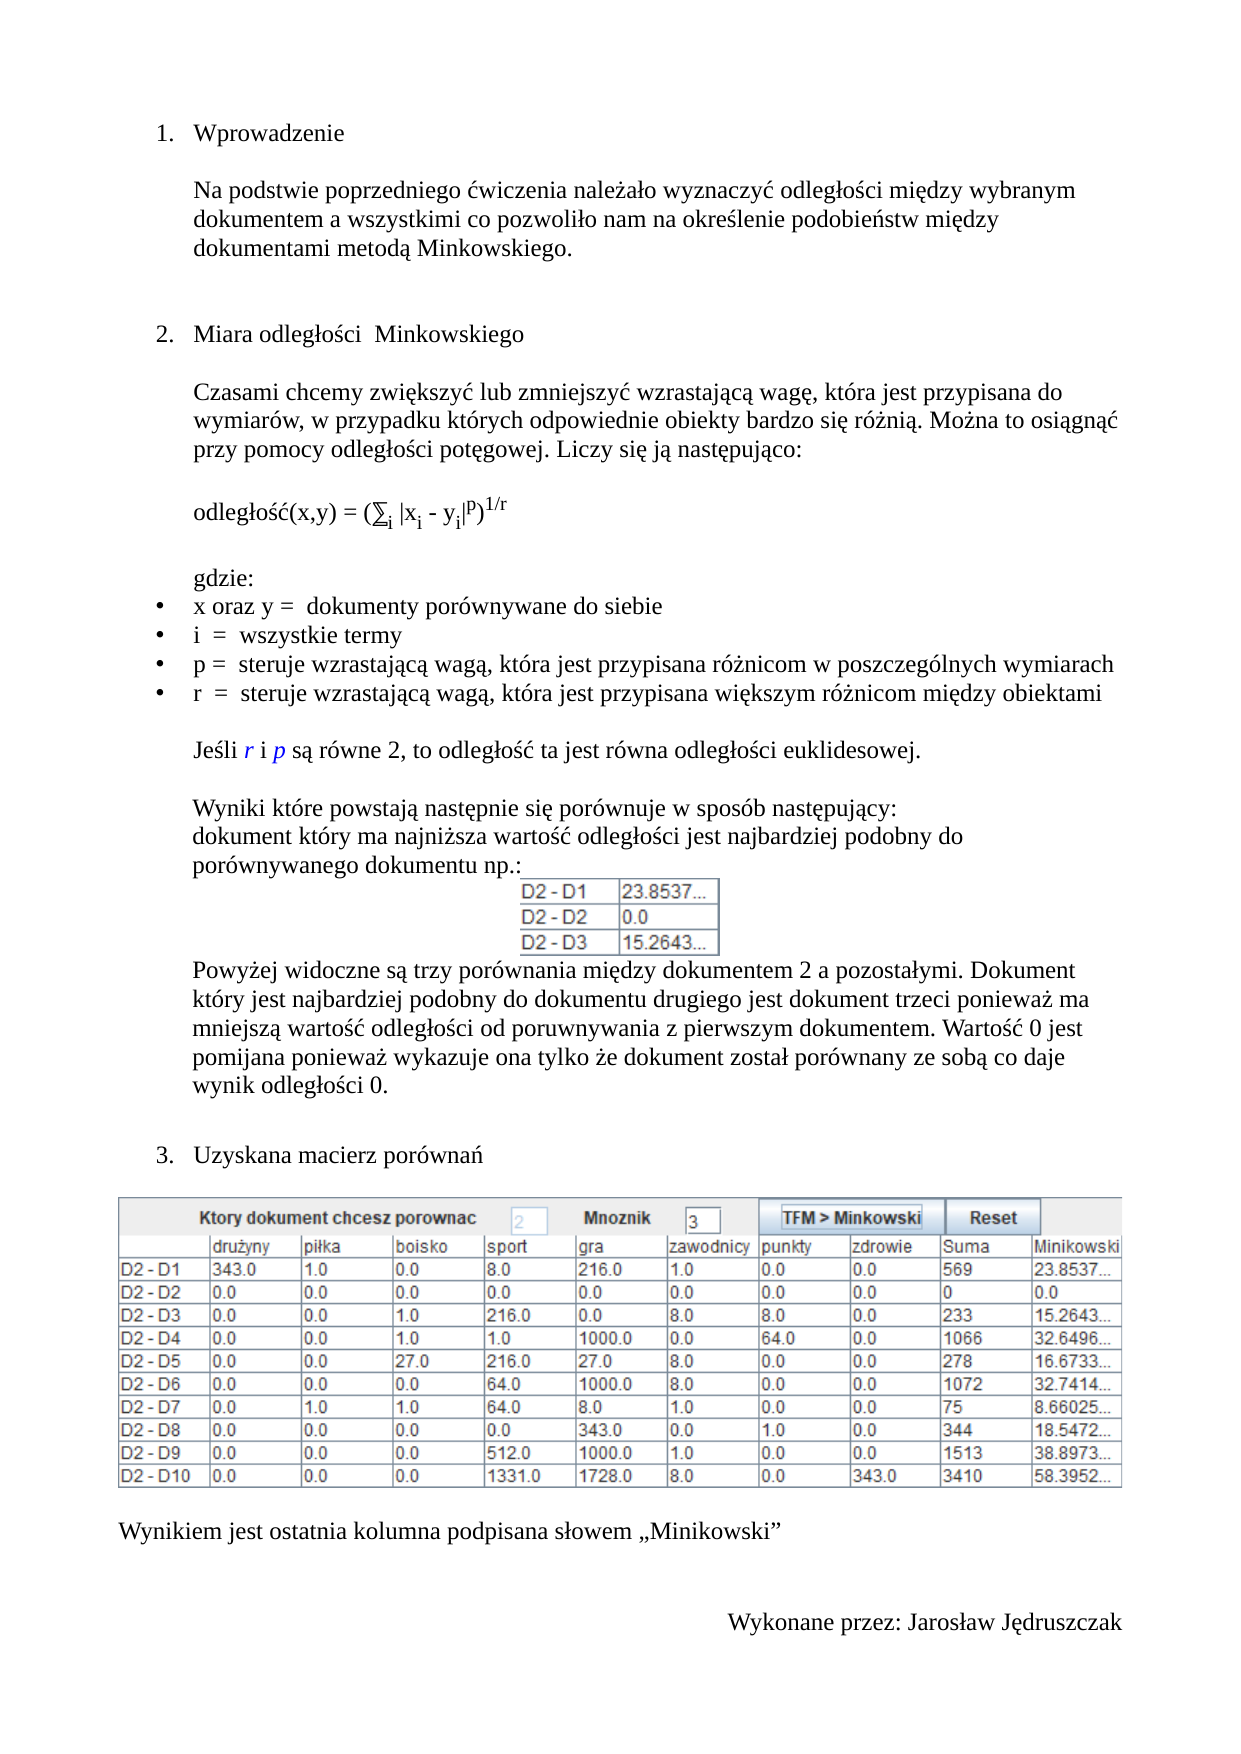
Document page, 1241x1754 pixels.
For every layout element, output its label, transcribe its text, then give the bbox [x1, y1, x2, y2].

list Miara odległości Minkowskiego [156, 319, 1122, 348]
list odległość(x,y) = (⅀i |xi - yi|p)1/r [156, 492, 1122, 534]
list Uzyskana macierz porównań [156, 1140, 1122, 1169]
list i = wszystkie termy [156, 620, 1122, 649]
text dokument który ma najniższa wartość odległości jest najbardziej podobny do porównywanego dokumentu np.: [118, 821, 1122, 879]
text Wynikiem jest ostatnia kolumna podpisana słowem „Minikowski” [118, 1516, 1122, 1545]
list Czasami chcemy zwiększyć lub zmniejszyć wzrastającą wagę, która jest przypisana do wymiarów, w przypadku których odpowiednie obiekty bardzo się różnią. Można to osiągnąć przy pomocy odległości potęgowej. Liczy się ją następująco: [156, 377, 1122, 463]
list p = steruje wzrastającą wagą, która jest przypisana różnicom w poszczególnych wymiarach [156, 649, 1122, 678]
text Powyżej widoczne są trzy porównania między dokumentem 2 a pozostałymi. Dokument który jest najbardziej podobny do dokumentu drugiego jest dokument trzeci ponieważ ma mniejszą wartość odległości od poruwnywania z pierwszym dokumentem. Wartość 0 jest pomijana ponieważ wykazuje ona tylko że dokument został porównany ze sobą co daje wynik odległości 0. [118, 879, 1122, 1099]
list r = steruje wzrastającą wagą, która jest przypisana większym różnicom między obiektami [156, 678, 1122, 706]
list x oraz y = dokumenty porównywane do siebie [156, 591, 1122, 620]
list gdzie: [156, 563, 1122, 591]
text Wyniki które powstają następnie się porównuje w sposób następujący: [118, 793, 1122, 821]
picture [118, 1197, 1123, 1488]
list Wprowadzenie [156, 118, 1122, 147]
list Na podstwie poprzedniego ćwiczenia należało wyznaczyć odległości między wybranym dokumentem a wszystkimi co pozwoliło nam na określenie podobieństw między dokumentami metodą Minkowskiego. [156, 176, 1122, 262]
picture [520, 878, 720, 956]
list Jeśli r i p są równe 2, to odległość ta jest równa odległości euklidesowej. [156, 735, 1122, 764]
